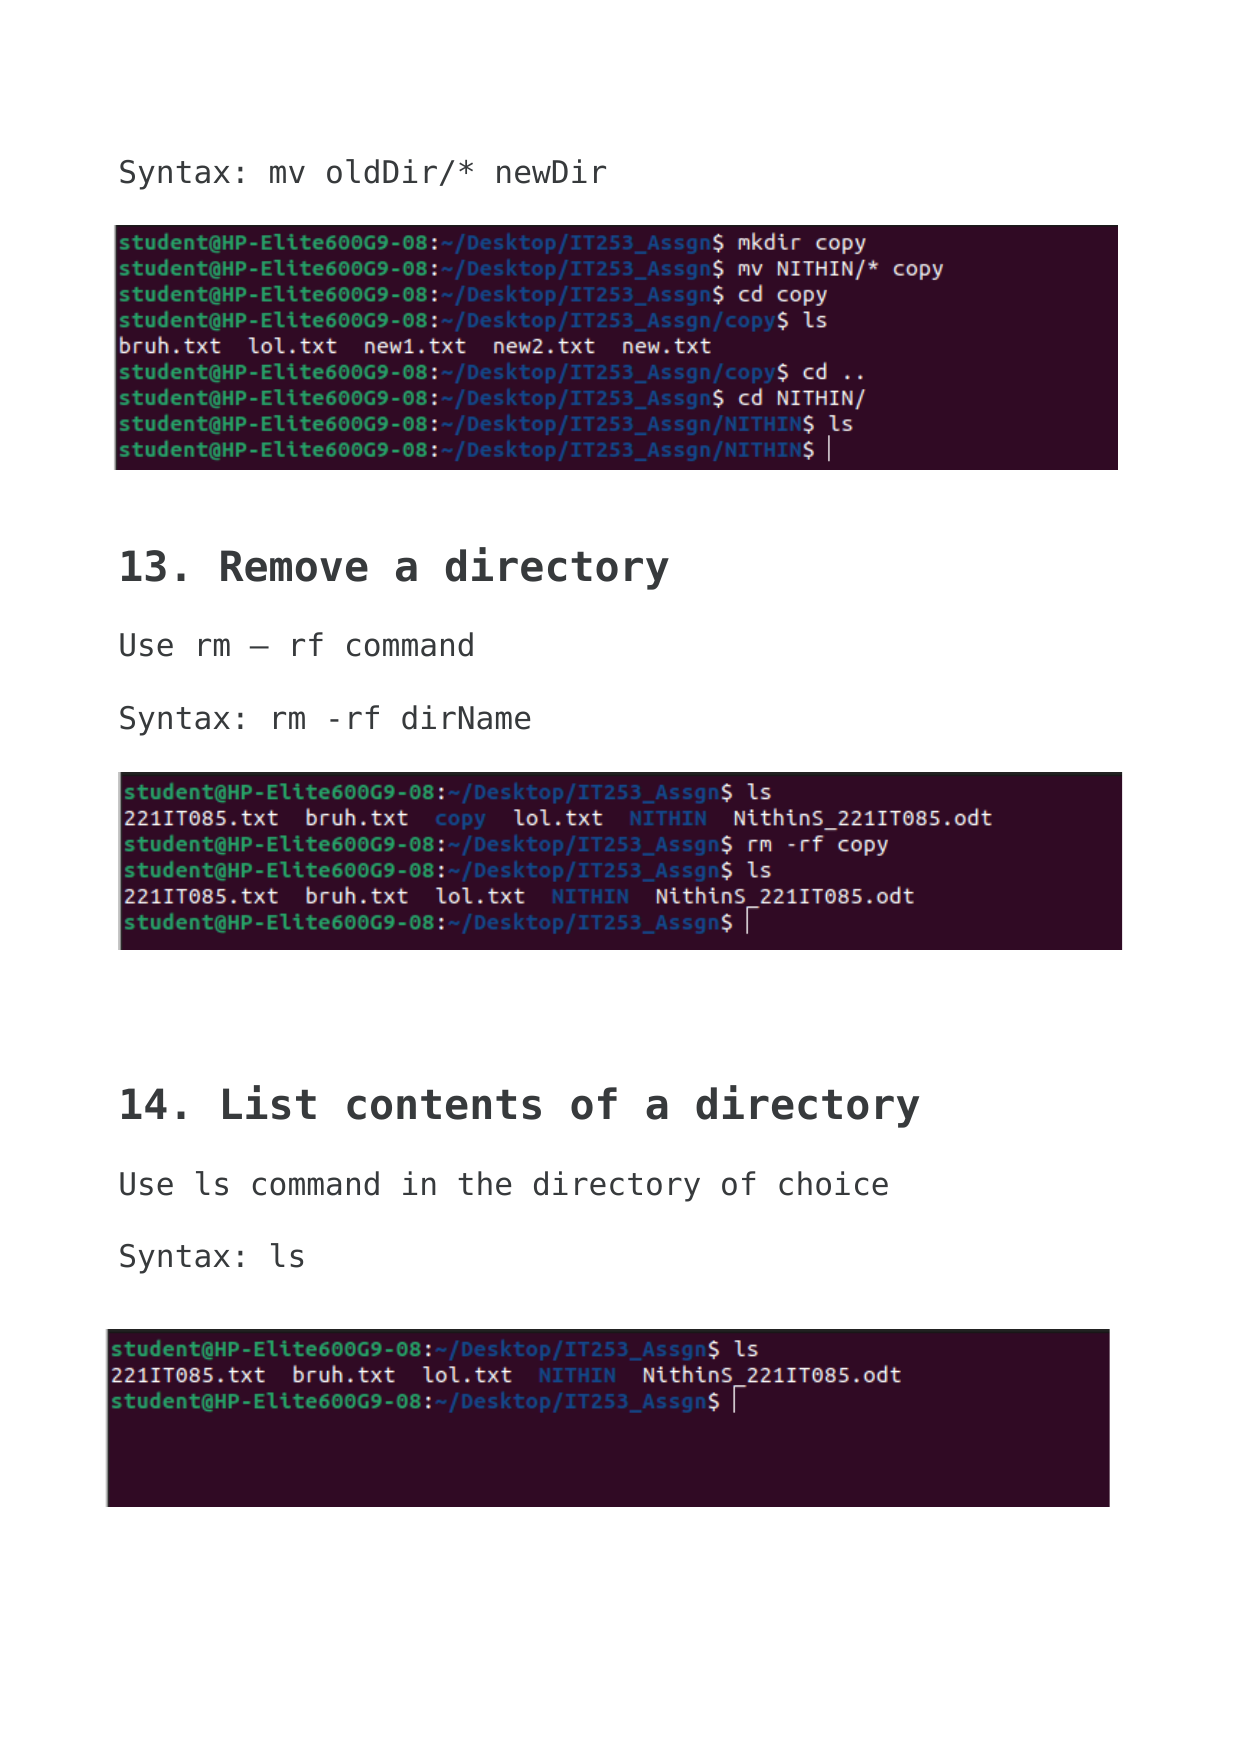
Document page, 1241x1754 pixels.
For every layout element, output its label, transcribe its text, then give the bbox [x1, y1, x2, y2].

picture [105, 1329, 1110, 1507]
text 13. Remove a directory [118, 543, 1122, 591]
picture [113, 225, 1118, 470]
text 14. List contents of a directory [118, 1081, 1122, 1129]
text Use ls command in the directory of choice [118, 1166, 1122, 1202]
text Use rm – rf command [118, 627, 1122, 664]
picture [118, 772, 1123, 950]
text Syntax: mv oldDir/* newDir [118, 154, 1122, 191]
text Syntax: rm -rf dirName [118, 700, 1122, 737]
text Syntax: ls [118, 1238, 1122, 1275]
